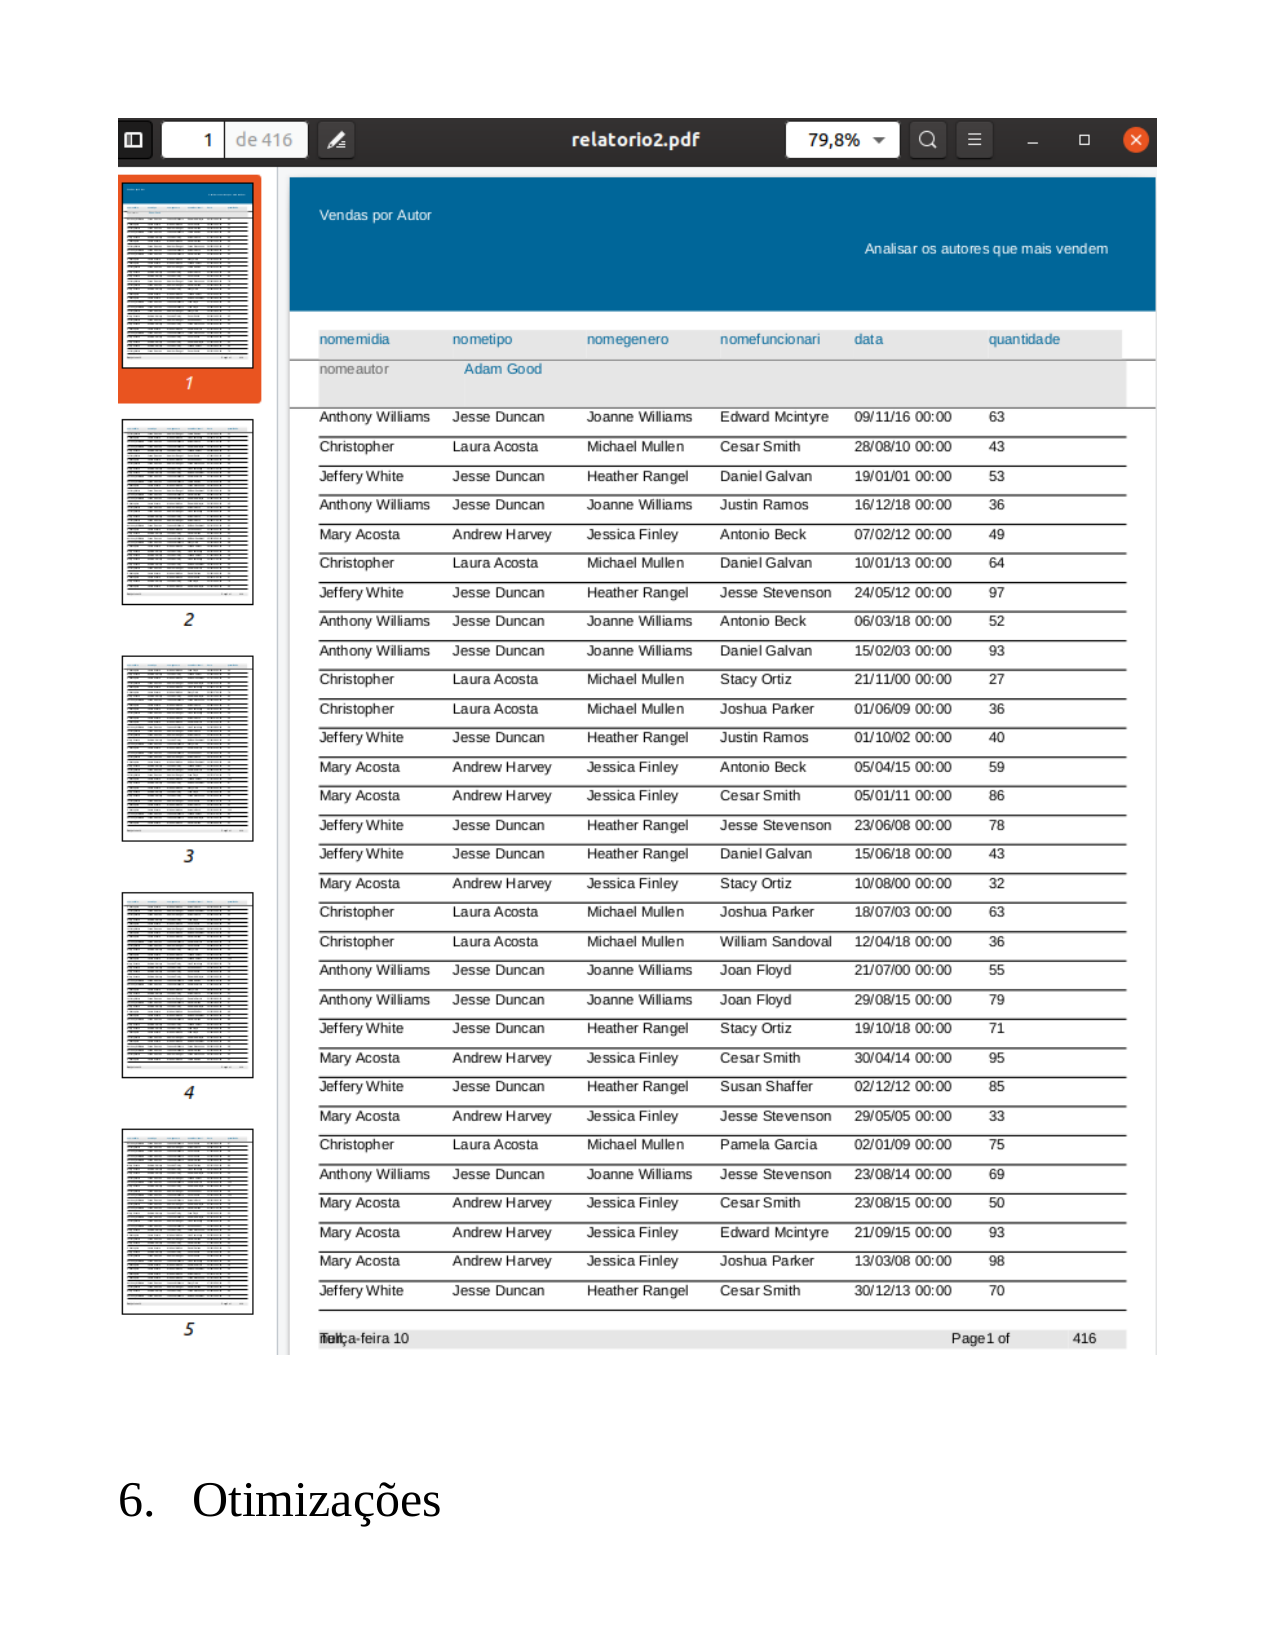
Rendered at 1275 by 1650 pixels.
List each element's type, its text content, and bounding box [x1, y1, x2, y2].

text 6. Otimizações [118, 1469, 1157, 1527]
picture [118, 118, 1157, 1355]
